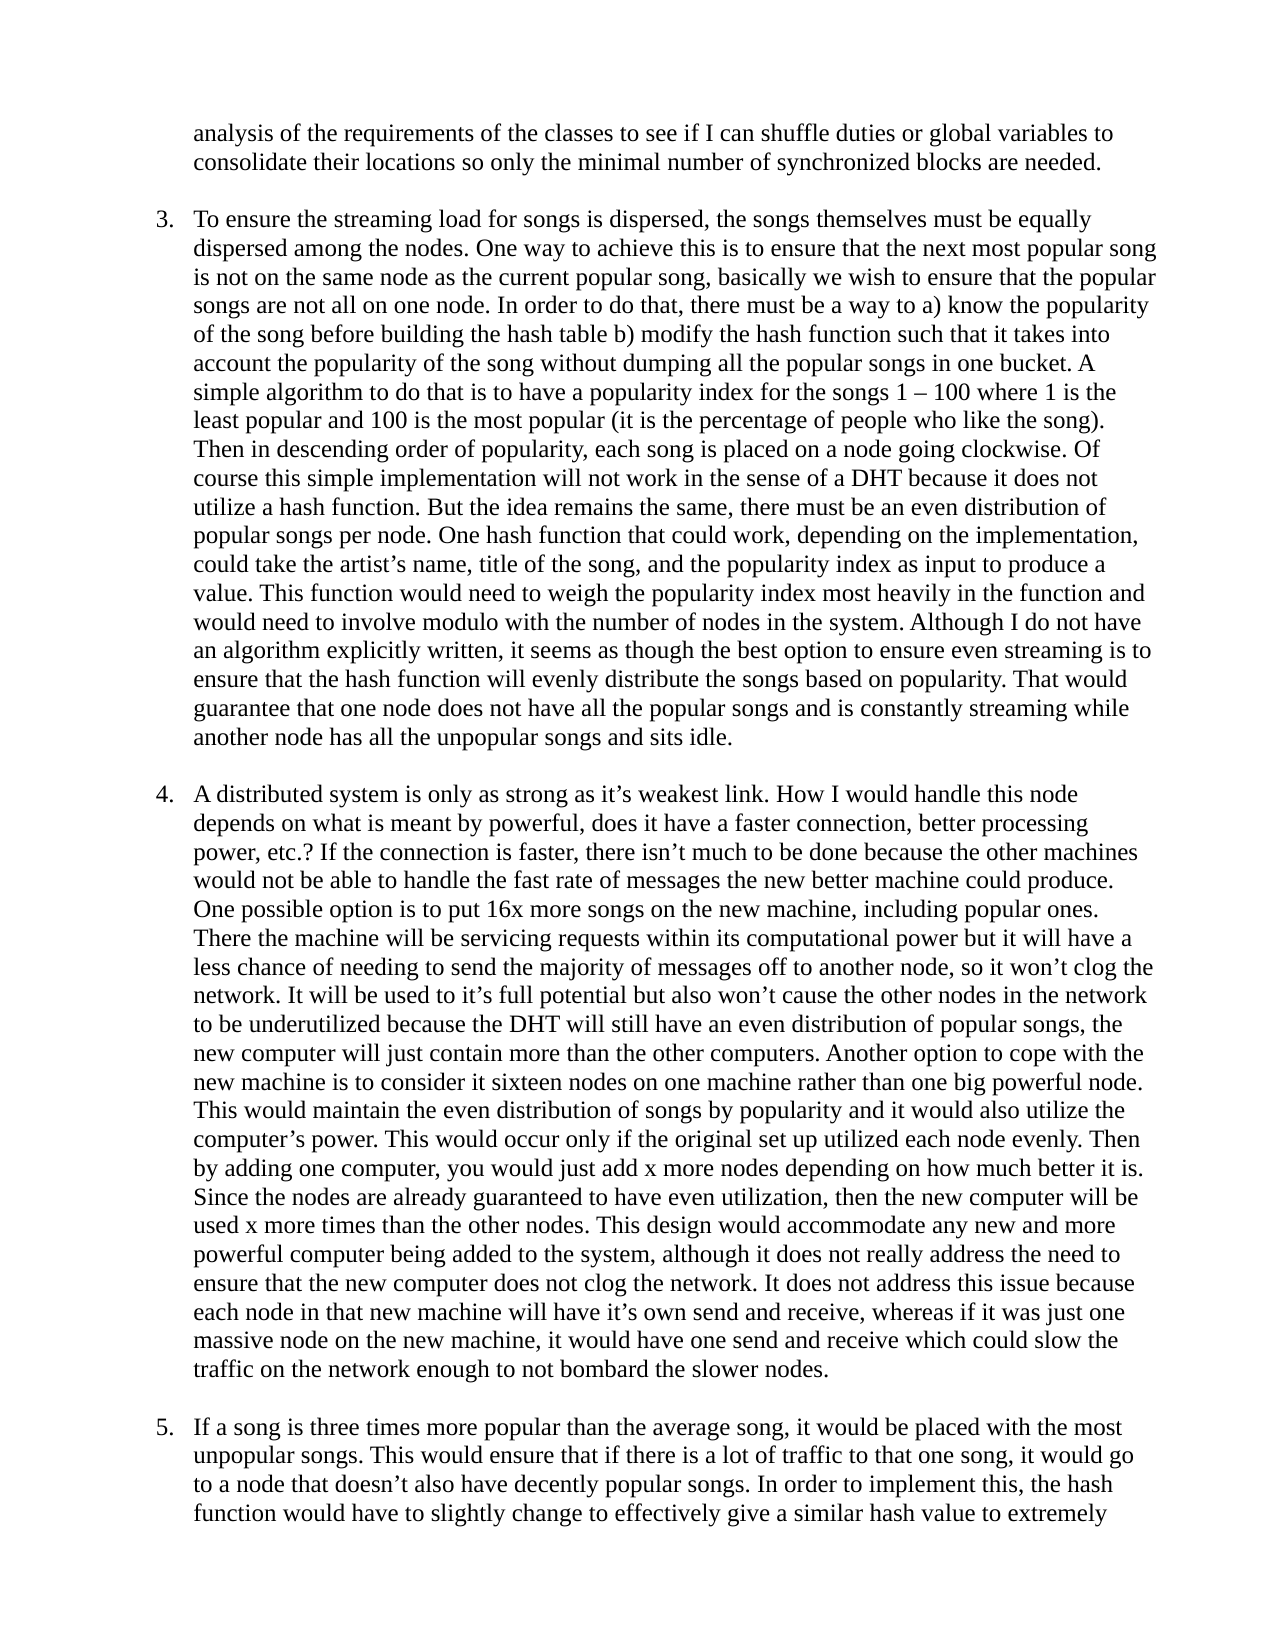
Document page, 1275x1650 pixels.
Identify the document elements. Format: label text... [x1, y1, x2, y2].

list To ensure the streaming load for songs is dispersed, the songs themselves must be equally dispersed among the nodes. One way to achieve this is to ensure that the next most popular song is not on the same node as the current popular song, basically we wish to ensure that the popular songs are not all on one node. In order to do that, there must be a way to a) know the popularity of the song before building the hash table b) modify the hash function such that it takes into account the popularity of the song without dumping all the popular songs in one bucket. A simple algorithm to do that is to have a popularity index for the songs 1 – 100 where 1 is the least popular and 100 is the most popular (it is the percentage of people who like the song). Then in descending order of popularity, each song is placed on a node going clockwise. Of course this simple implementation will not work in the sense of a DHT because it does not utilize a hash function. But the idea remains the same, there must be an even distribution of popular songs per node. One hash function that could work, depending on the implementation, could take the artist’s name, title of the song, and the popularity index as input to produce a value. This function would need to weigh the popularity index most heavily in the function and would need to involve modulo with the number of nodes in the system. Although I do not have an algorithm explicitly written, it seems as though the best option to ensure even streaming is to ensure that the hash function will evenly distribute the songs based on popularity. That would guarantee that one node does not have all the popular songs and is constantly streaming while another node has all the unpopular songs and sits idle. [156, 204, 1157, 751]
list A distributed system is only as strong as it’s weakest link. How I would handle this node depends on what is meant by powerful, does it have a faster connection, better processing power, etc.? If the connection is faster, there isn’t much to be done because the other machines would not be able to handle the fast rate of messages the new better machine could produce. One possible option is to put 16x more songs on the new machine, including popular ones. There the machine will be servicing requests within its computational power but it will have a less chance of needing to send the majority of messages off to another node, so it won’t clog the network. It will be used to it’s full potential but also won’t cause the other nodes in the network to be underutilized because the DHT will still have an even distribution of popular songs, the new computer will just contain more than the other computers. Another option to cope with the new machine is to consider it sixteen nodes on one machine rather than one big powerful node. This would maintain the even distribution of songs by popularity and it would also utilize the computer’s power. This would occur only if the original set up utilized each node evenly. Then by adding one computer, you would just add x more nodes depending on how much better it is. Since the nodes are already guaranteed to have even utilization, then the new computer will be used x more times than the other nodes. This design would accommodate any new and more powerful computer being added to the system, although it does not really address the need to ensure that the new computer does not clog the network. It does not address this issue because each node in that new machine will have it’s own send and receive, whereas if it was just one massive node on the new machine, it would have one send and receive which could slow the traffic on the network enough to not bombard the slower nodes. [156, 779, 1157, 1383]
list analysis of the requirements of the classes to see if I can shuffle duties or global variables to consolidate their locations so only the minimal number of synchronized blocks are needed. [156, 118, 1157, 176]
list If a song is three times more popular than the average song, it would be placed with the most unpopular songs. This would ensure that if there is a lot of traffic to that one song, it would go to a node that doesn’t also have decently popular songs. In order to implement this, the hash function would have to slightly change to effectively give a similar hash value to extremely [156, 1412, 1157, 1527]
